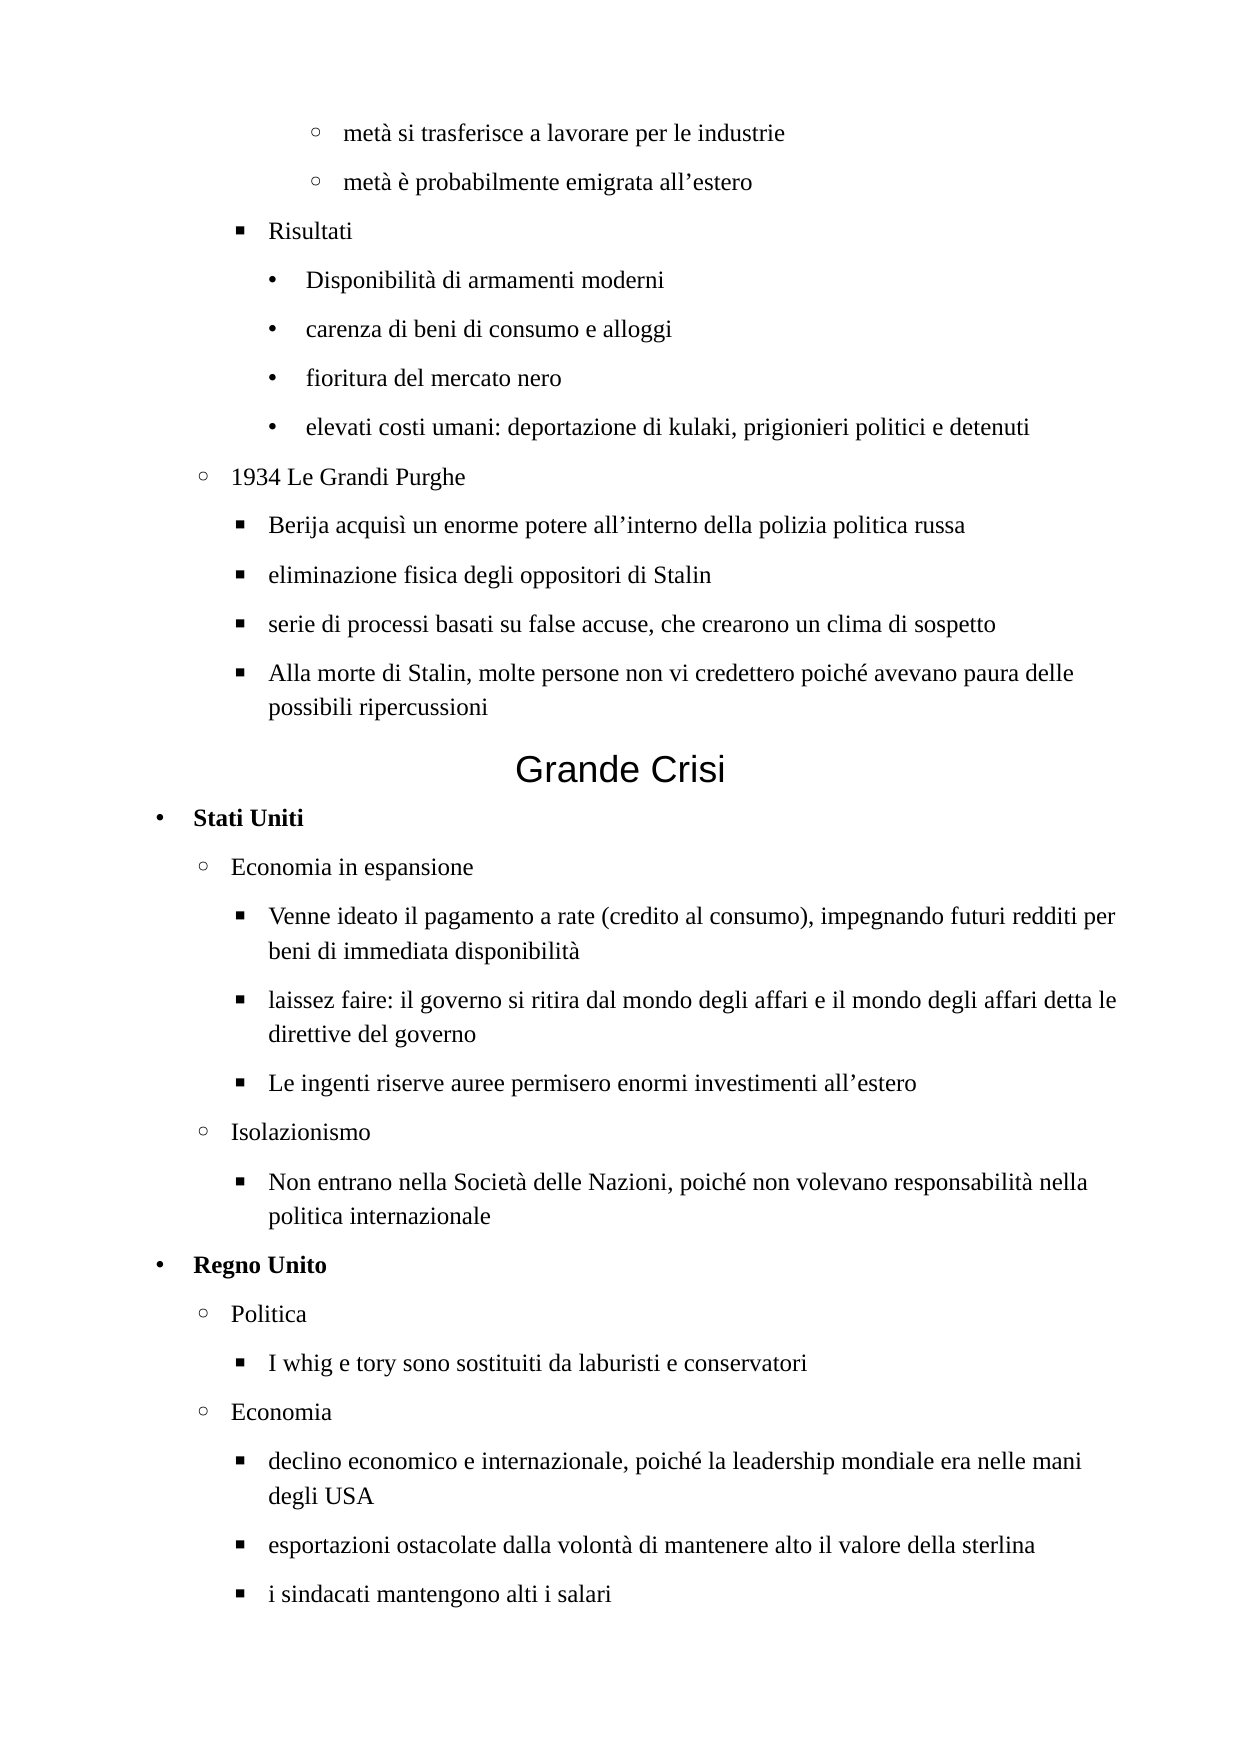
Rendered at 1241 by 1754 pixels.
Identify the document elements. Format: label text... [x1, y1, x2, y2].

list esportazioni ostacolate dalla volontà di mantenere alto il valore della sterlina [231, 1530, 1122, 1559]
list Politica [193, 1299, 1122, 1328]
list I whig e tory sono sostituiti da laburisti e conservatori [231, 1348, 1122, 1377]
list Disponibilità di armamenti moderni [268, 265, 1122, 294]
list Economia in espansione [193, 852, 1122, 881]
list 1934 Le Grandi Purghe [193, 462, 1122, 490]
list metà si trasferisce a lavorare per le industrie [306, 118, 1122, 147]
list Economia [193, 1397, 1122, 1426]
list Regno Unito [156, 1250, 1122, 1279]
list Stati Uniti [156, 803, 1122, 832]
list Berija acquisì un enorme potere all’interno della polizia politica russa [231, 511, 1122, 539]
list Venne ideato il pagamento a rate (credito al consumo), impegnando futuri redditi per beni di immediata disponibilità [231, 901, 1122, 964]
list Alla morte di Stalin, molte persone non vi credettero poiché avevano paura delle possibili ripercussioni [231, 658, 1122, 721]
list fioritura del mercato nero [268, 363, 1122, 392]
list eliminazione fisica degli oppositori di Stalin [231, 560, 1122, 588]
list elevati costi umani: deportazione di kulaki, prigionieri politici e detenuti [268, 412, 1122, 441]
list laissez faire: il governo si ritira dal mondo degli affari e il mondo degli affari detta le direttive del governo [231, 985, 1122, 1048]
list carenza di beni di consumo e alloggi [268, 314, 1122, 343]
list Le ingenti riserve auree permisero enormi investimenti all’estero [231, 1068, 1122, 1097]
list Risultati [231, 216, 1122, 245]
list serie di processi basati su false accuse, che crearono un clima di sospetto [231, 609, 1122, 637]
list i sindacati mantengono alti i salari [231, 1579, 1122, 1608]
list metà è probabilmente emigrata all’estero [306, 167, 1122, 196]
list Non entrano nella Società delle Nazioni, poiché non volevano responsabilità nella politica internazionale [231, 1167, 1122, 1230]
list Isolazionismo [193, 1117, 1122, 1146]
subtitle Grande Crisi [118, 748, 1122, 791]
list declino economico e internazionale, poiché la leadership mondiale era nelle mani degli USA [231, 1446, 1122, 1509]
